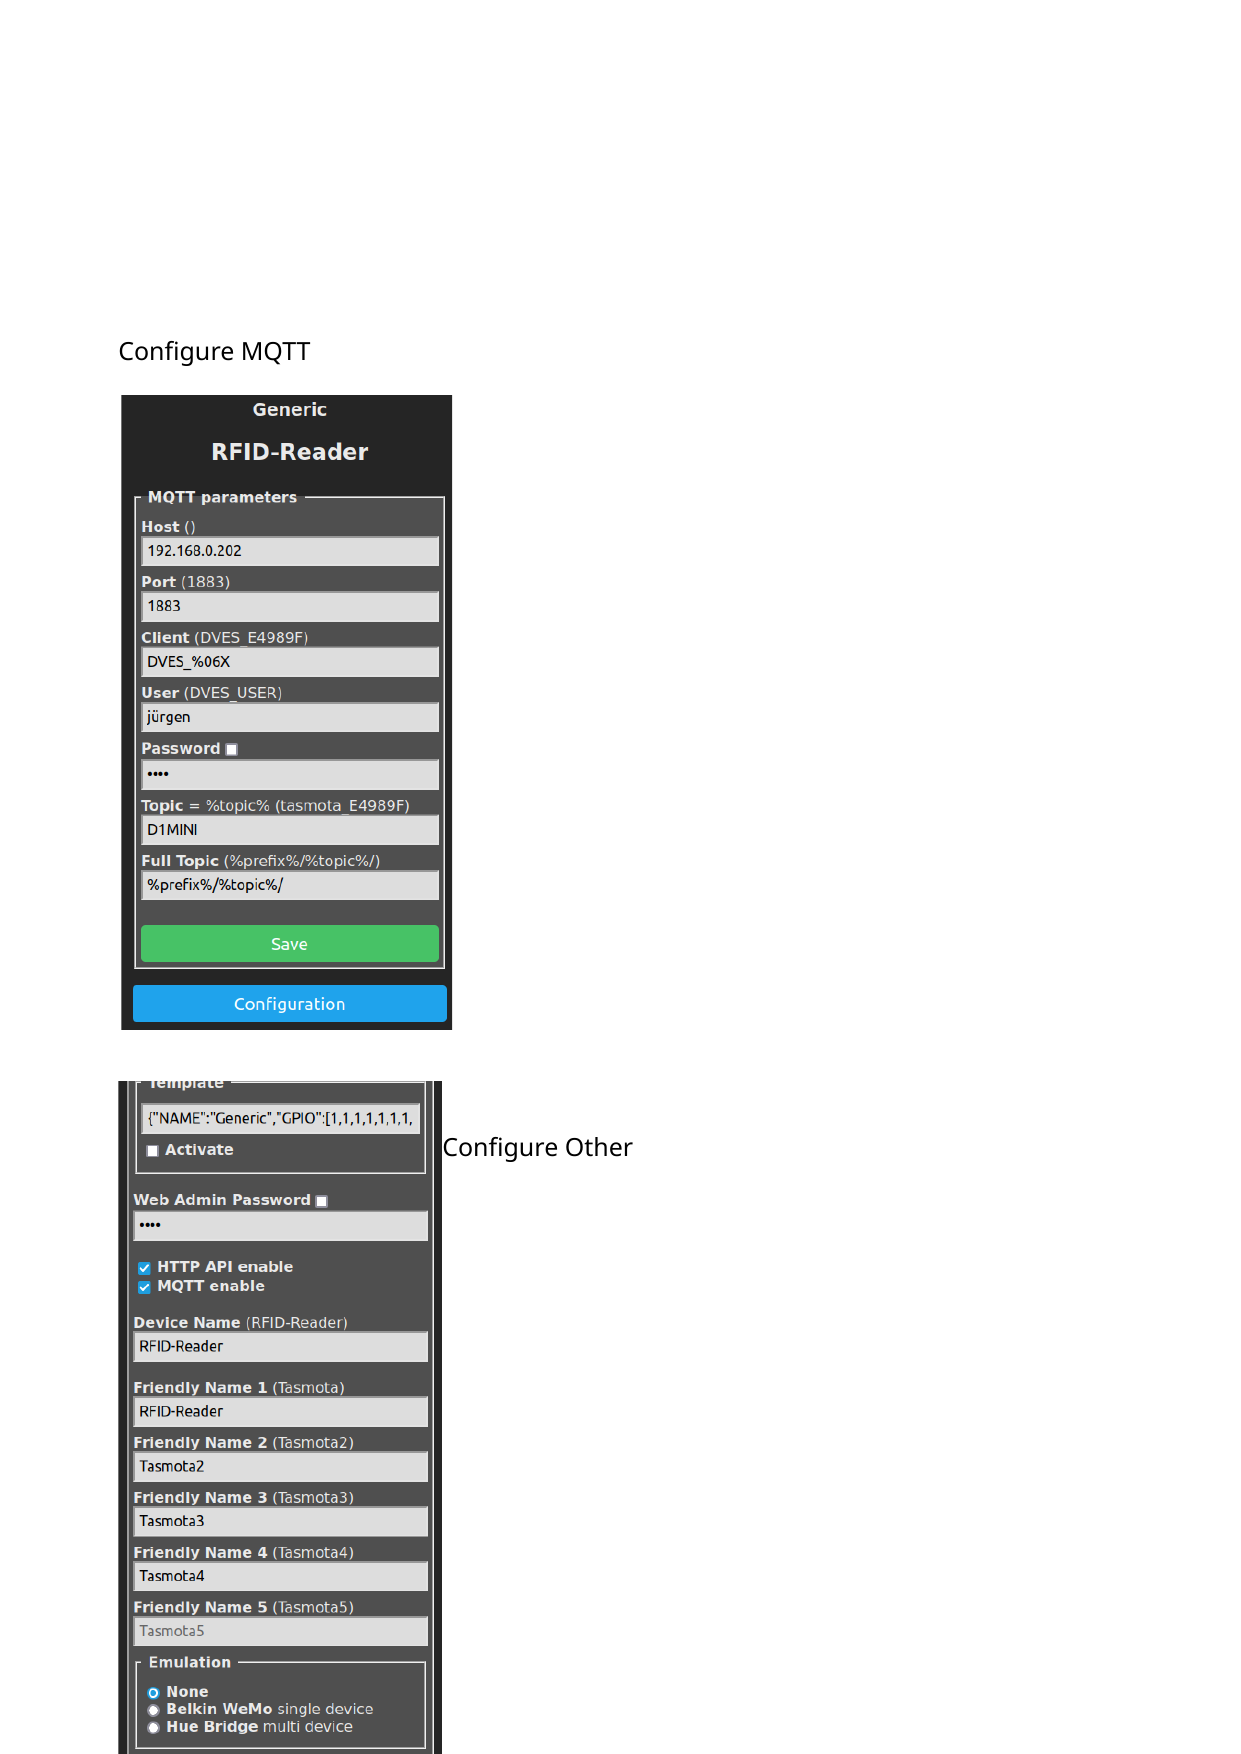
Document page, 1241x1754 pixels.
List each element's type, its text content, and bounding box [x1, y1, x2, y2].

text Configure MQTT [118, 333, 1122, 367]
picture [118, 1081, 442, 1754]
text Configure Other [442, 1129, 1122, 1163]
picture [121, 395, 453, 1030]
